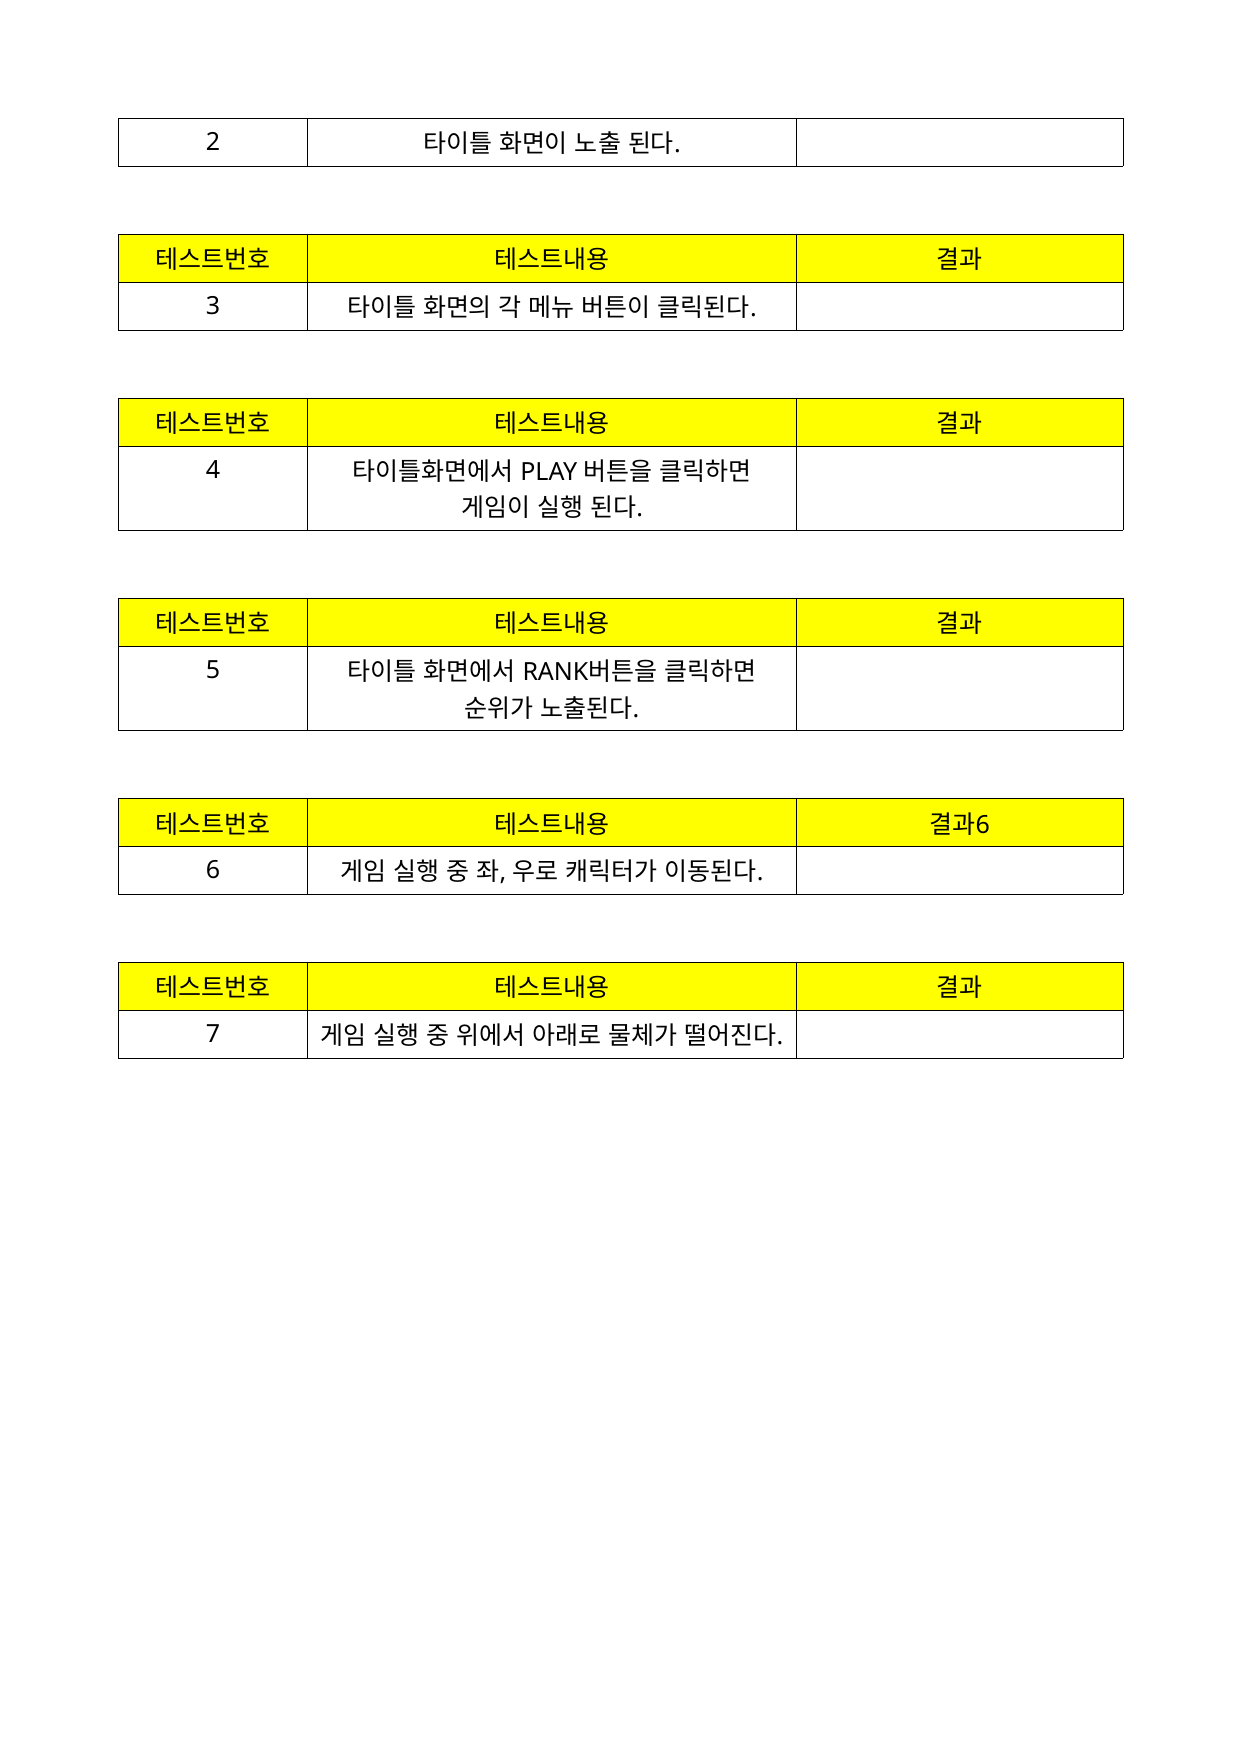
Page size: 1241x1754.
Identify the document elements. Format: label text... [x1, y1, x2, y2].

table_cell [797, 447, 1123, 530]
table_header 결과 [797, 599, 1123, 646]
table_header 결과 [797, 235, 1123, 282]
table_header 테스트내용 [308, 399, 796, 446]
table_header 결과 [797, 963, 1123, 1010]
table_cell 6 [119, 847, 307, 894]
table_cell [797, 647, 1123, 730]
table_header 결과6 [797, 799, 1123, 846]
table_cell 타이틀 화면이 노출 된다. [308, 119, 796, 166]
table_cell 타이틀화면에서 PLAY 버튼을 클릭하면 게임이 실행 된다. [308, 447, 796, 530]
table_header 테스트내용 [308, 235, 796, 282]
table_cell [797, 283, 1123, 330]
table_cell 5 [119, 647, 307, 730]
table_cell [797, 847, 1123, 894]
table_header 테스트번호 [119, 799, 307, 846]
table_header 테스트내용 [308, 963, 796, 1010]
table_header 테스트내용 [308, 799, 796, 846]
table_cell 게임 실행 중 위에서 아래로 물체가 떨어진다. [308, 1011, 796, 1058]
table_header 결과 [797, 399, 1123, 446]
table_cell [797, 119, 1123, 166]
table_cell 게임 실행 중 좌, 우로 캐릭터가 이동된다. [308, 847, 796, 894]
table_cell 타이틀 화면의 각 메뉴 버튼이 클릭된다. [308, 283, 796, 330]
table_header 테스트내용 [308, 599, 796, 646]
table_cell 3 [119, 283, 307, 330]
table_header 테스트번호 [119, 599, 307, 646]
table_cell 4 [119, 447, 307, 530]
table_header 테스트번호 [119, 399, 307, 446]
table_header 테스트번호 [119, 963, 307, 1010]
table_header 테스트번호 [119, 235, 307, 282]
table_cell 타이틀 화면에서 RANK버튼을 클릭하면 순위가 노출된다. [308, 647, 796, 730]
table_cell 7 [119, 1011, 307, 1058]
table_cell [797, 1011, 1123, 1058]
table_cell 2 [119, 119, 307, 166]
